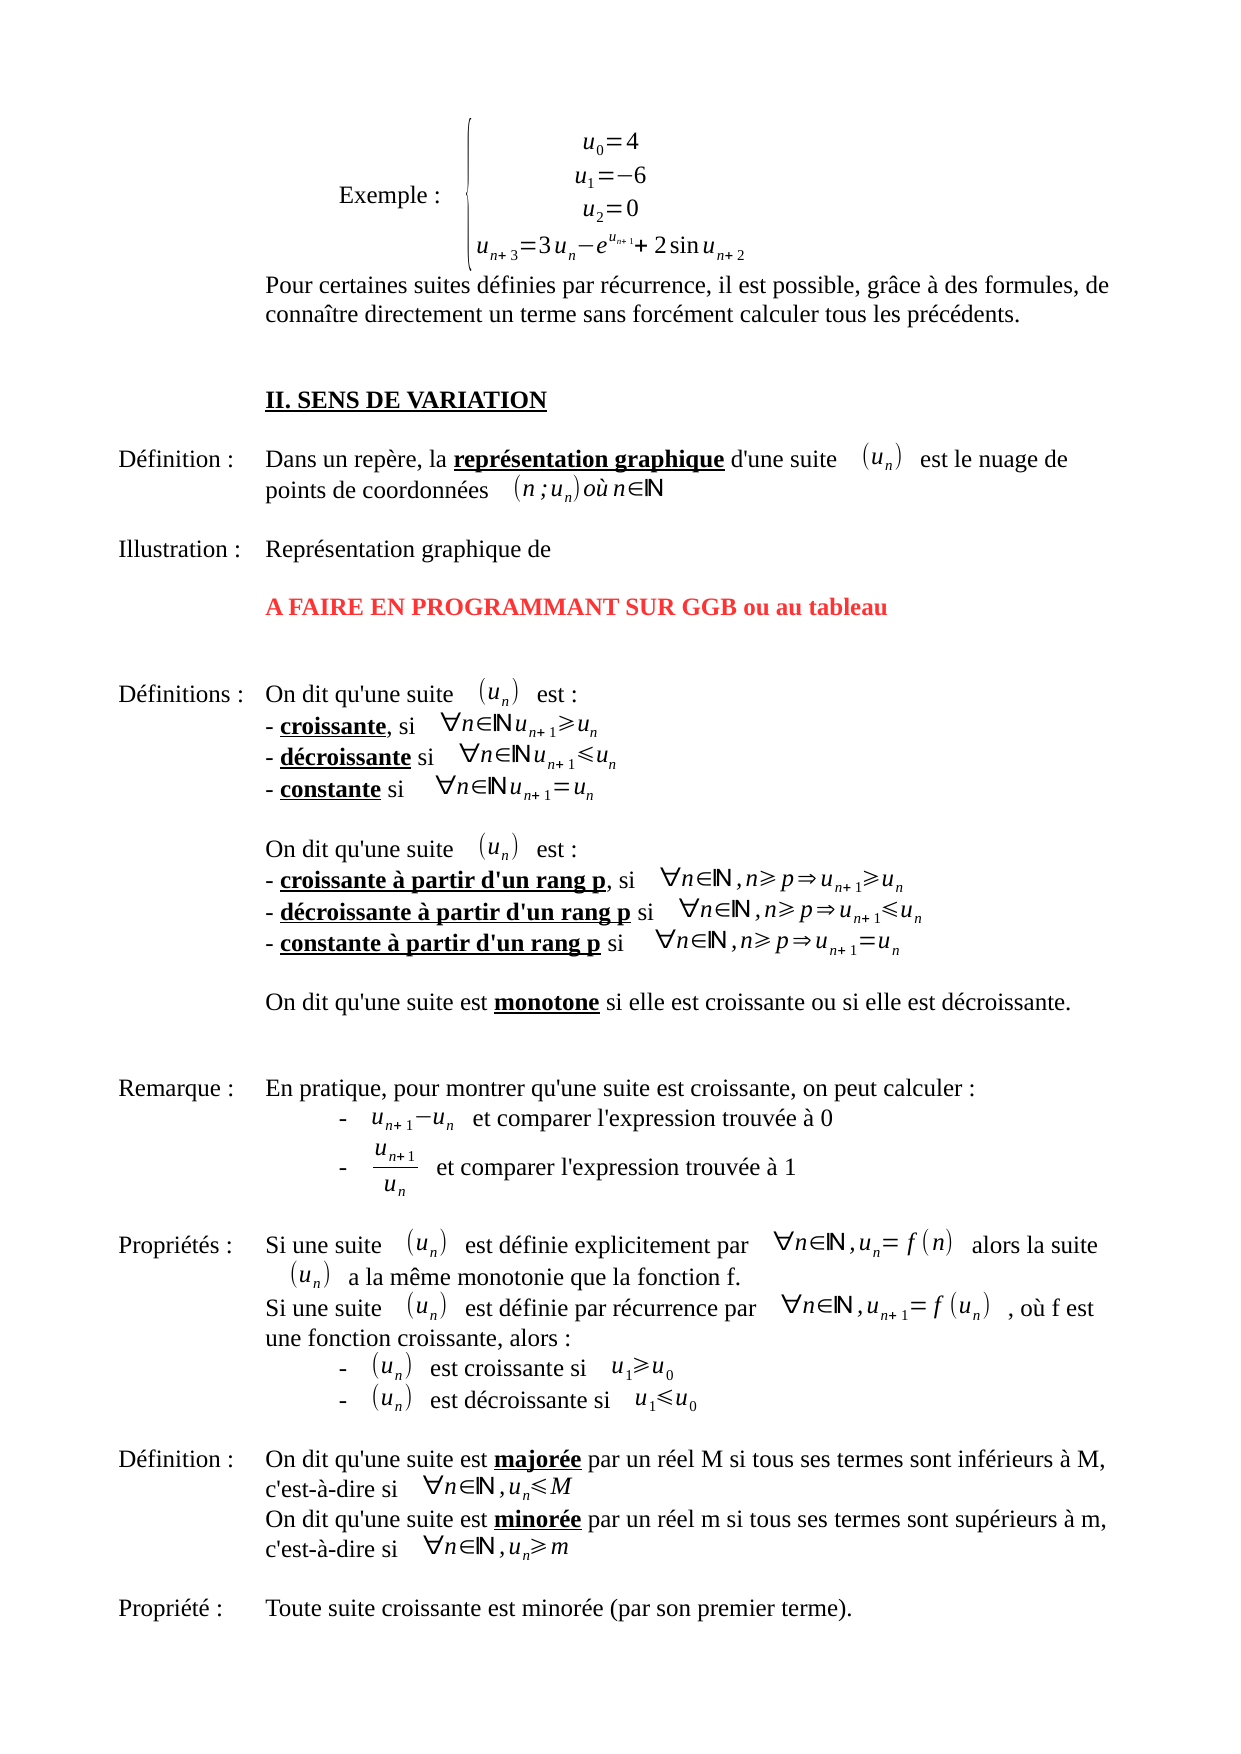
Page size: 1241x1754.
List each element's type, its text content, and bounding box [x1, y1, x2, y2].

text Remarque : En pratique, pour montrer qu'une suite est croissante, on peut calculer : [118, 1073, 1122, 1102]
text On dit qu'une suite est minorée par un réel m si tous ses termes sont supérieurs à m, c'est-à-dire si [118, 1504, 1122, 1564]
text II. SENS DE VARIATION [118, 385, 1122, 414]
text Pour certaines suites définies par récurrence, il est possible, grâce à des formules, de connaître directement un terme sans forcément calculer tous les précédents. [118, 270, 1122, 328]
text Définition : Dans un repère, la représentation graphique d'une suite est le nuage de points de coordonnées [118, 443, 1122, 506]
text - décroissante à partir d'un rang p si [118, 896, 1122, 927]
text - croissante, si [118, 709, 1122, 741]
text On dit qu'une suite est : [118, 833, 1122, 864]
text a la même monotonie que la fonction f. [118, 1260, 1122, 1292]
text Si une suite est définie par récurrence par , où f est une fonction croissante, alors : [118, 1292, 1122, 1352]
text - croissante à partir d'un rang p, si [118, 864, 1122, 896]
text - décroissante si [118, 741, 1122, 772]
text - constante si [118, 772, 1122, 804]
text Illustration : Représentation graphique de [118, 534, 1122, 563]
text - est décroissante si [118, 1383, 1122, 1415]
text Définition : On dit qu'une suite est majorée par un réel M si tous ses termes sont inférieurs à M, c'est-à-dire si [118, 1444, 1122, 1504]
text Exemple : [118, 118, 1122, 270]
text - et comparer l'expression trouvée à 0 [118, 1102, 1122, 1134]
text On dit qu'une suite est monotone si elle est croissante ou si elle est décroissante. [118, 987, 1122, 1016]
text - est croissante si [118, 1352, 1122, 1383]
text - constante à partir d'un rang p si [118, 927, 1122, 958]
text - et comparer l'expression trouvée à 1 [118, 1134, 1122, 1200]
text Propriété : Toute suite croissante est minorée (par son premier terme). [118, 1593, 1122, 1622]
text Définitions : On dit qu'une suite est : [118, 678, 1122, 709]
text A FAIRE EN PROGRAMMANT SUR GGB ou au tableau [118, 592, 1122, 621]
text Propriétés : Si une suite est définie explicitement par alors la suite [118, 1229, 1122, 1260]
